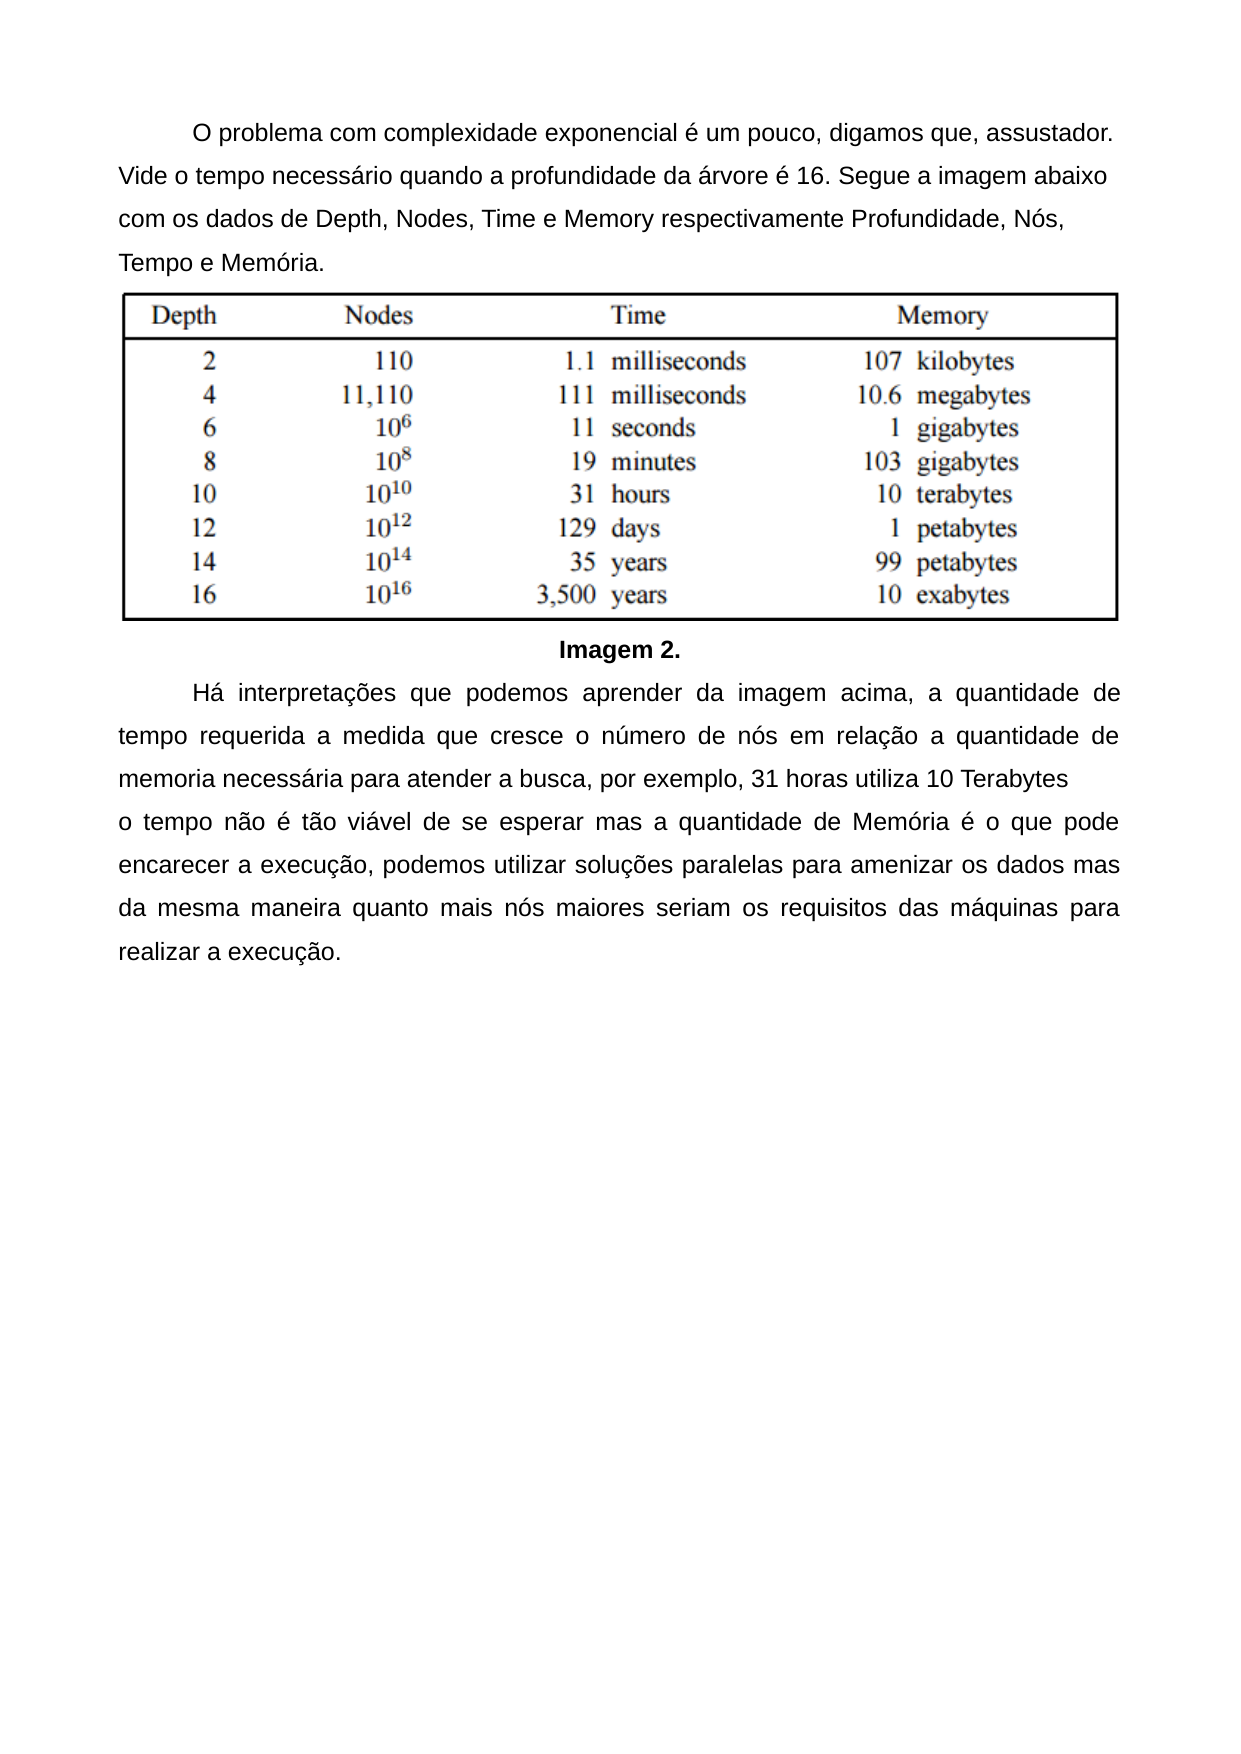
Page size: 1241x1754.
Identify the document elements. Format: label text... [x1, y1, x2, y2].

text O problema com complexidade exponencial é um pouco, digamos que, assustador. Vide o tempo necessário quando a profundidade da árvore é 16. Segue a imagem abaixo com os dados de Depth, Nodes, Time e Memory respectivamente Profundidade, Nós, Tempo e Memória. [118, 118, 1122, 276]
text o tempo não é tão viável de se esperar mas a quantidade de Memória é o que pode encarecer a execução, podemos utilizar soluções paralelas para amenizar os dados mas da mesma maneira quanto mais nós maiores seriam os requisitos das máquinas para realizar a execução. [118, 807, 1122, 965]
text Há interpretações que podemos aprender da imagem acima, a quantidade de tempo requerida a medida que cresce o número de nós em relação a quantidade de memoria necessária para atender a busca, por exemplo, 31 horas utiliza 10 Terabytes [118, 678, 1122, 793]
text Imagem 2. [118, 621, 1122, 663]
picture [118, 290, 1123, 621]
